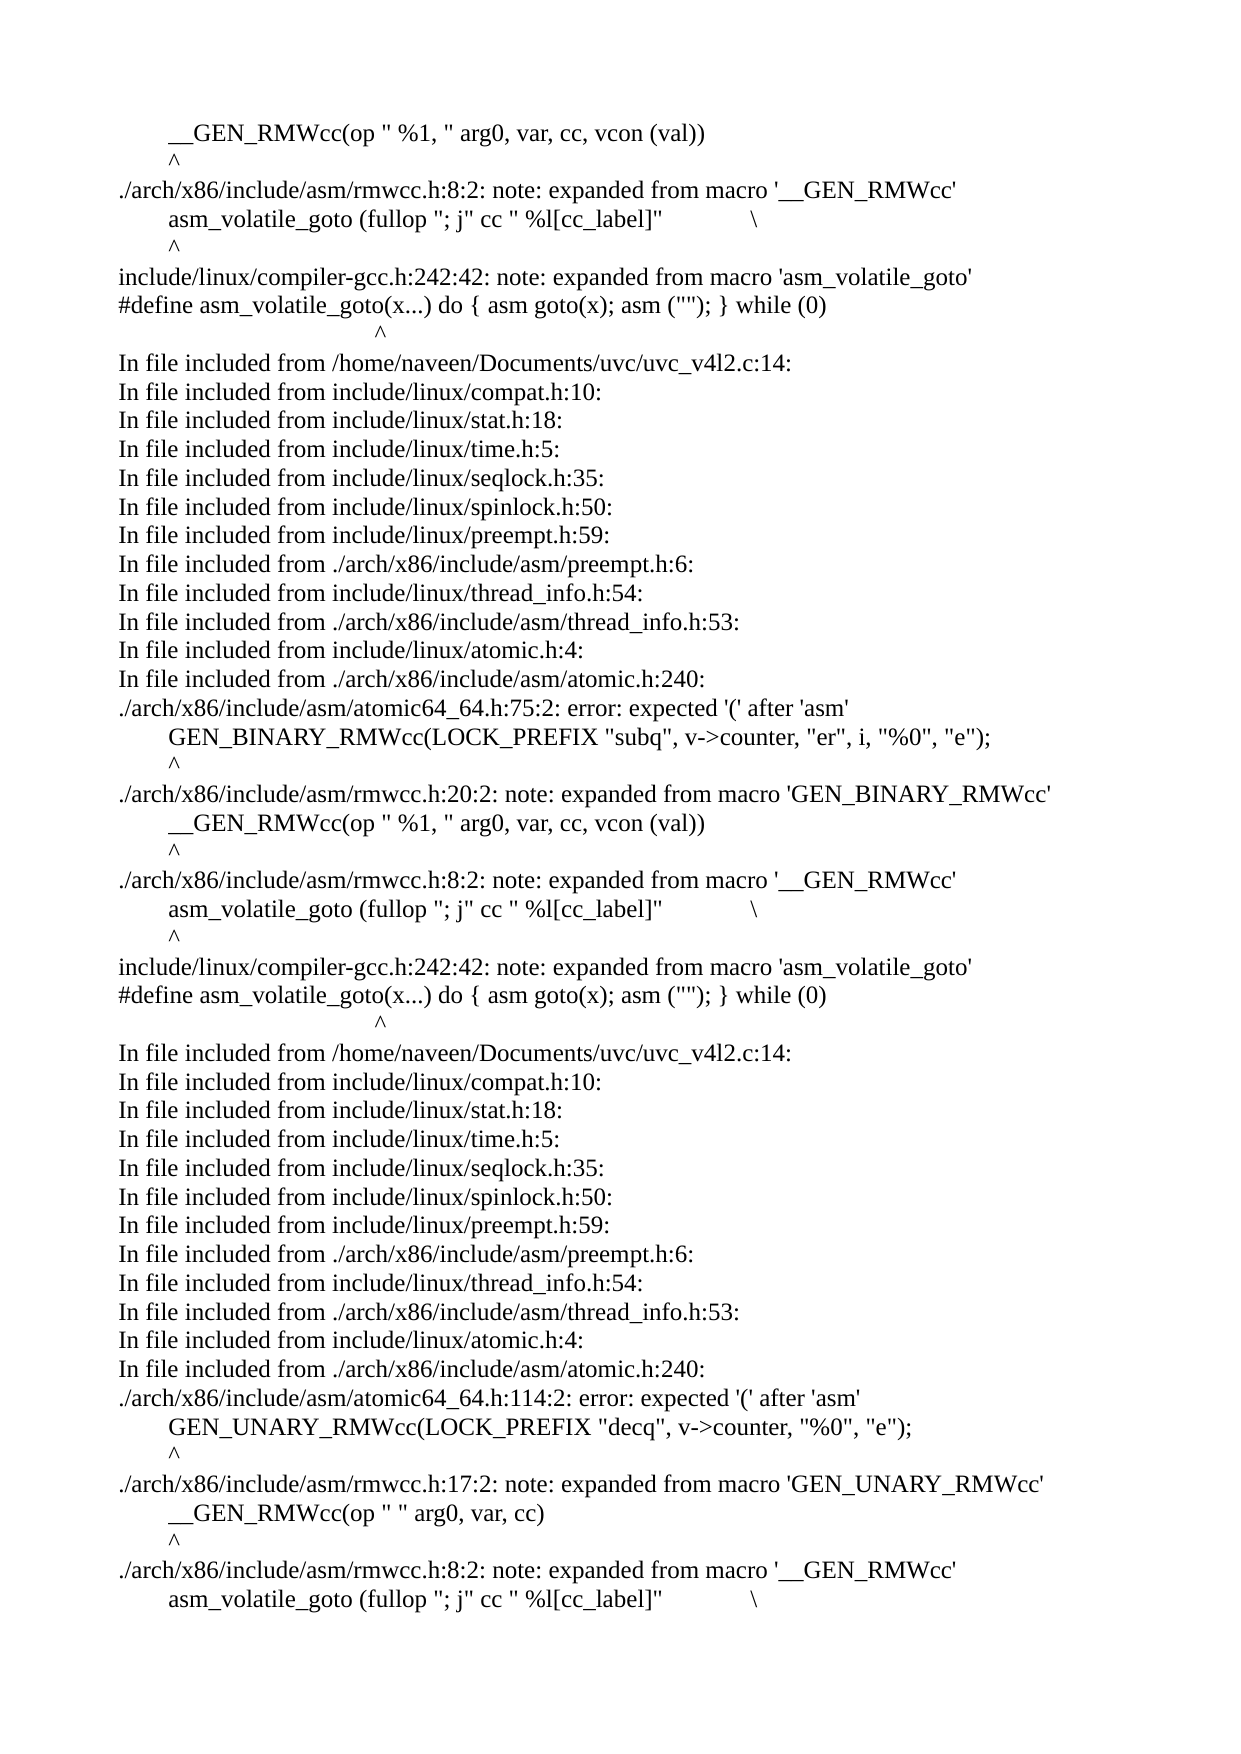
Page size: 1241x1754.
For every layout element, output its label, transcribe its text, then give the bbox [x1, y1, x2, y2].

text ^ [118, 1009, 1122, 1038]
text ^ [118, 923, 1122, 952]
text In file included from include/linux/thread_info.h:54: [118, 1268, 1122, 1297]
text In file included from include/linux/thread_info.h:54: [118, 578, 1122, 607]
text ^ [118, 147, 1122, 176]
text ^ [118, 233, 1122, 262]
text In file included from include/linux/seqlock.h:35: [118, 463, 1122, 492]
text In file included from include/linux/spinlock.h:50: [118, 492, 1122, 521]
text ./arch/x86/include/asm/atomic64_64.h:114:2: error: expected '(' after 'asm' [118, 1383, 1122, 1412]
text In file included from ./arch/x86/include/asm/thread_info.h:53: [118, 1297, 1122, 1326]
text In file included from include/linux/seqlock.h:35: [118, 1153, 1122, 1182]
text In file included from include/linux/atomic.h:4: [118, 636, 1122, 664]
text GEN_BINARY_RMWcc(LOCK_PREFIX "subq", v->counter, "er", i, "%0", "e"); [118, 722, 1122, 751]
text ^ [118, 1527, 1122, 1556]
text asm_volatile_goto (fullop "; j" cc " %l[cc_label]" \ [118, 1584, 1122, 1613]
text In file included from include/linux/time.h:5: [118, 1124, 1122, 1153]
text include/linux/compiler-gcc.h:242:42: note: expanded from macro 'asm_volatile_goto' [118, 952, 1122, 981]
text In file included from include/linux/preempt.h:59: [118, 1211, 1122, 1239]
text In file included from ./arch/x86/include/asm/thread_info.h:53: [118, 607, 1122, 636]
text __GEN_RMWcc(op " %1, " arg0, var, cc, vcon (val)) [118, 118, 1122, 147]
text In file included from /home/naveen/Documents/uvc/uvc_v4l2.c:14: [118, 1038, 1122, 1067]
text In file included from ./arch/x86/include/asm/preempt.h:6: [118, 1239, 1122, 1268]
text ./arch/x86/include/asm/rmwcc.h:8:2: note: expanded from macro '__GEN_RMWcc' [118, 176, 1122, 204]
text #define asm_volatile_goto(x...) do { asm goto(x); asm (""); } while (0) [118, 981, 1122, 1009]
text ^ [118, 319, 1122, 348]
text GEN_UNARY_RMWcc(LOCK_PREFIX "decq", v->counter, "%0", "e"); [118, 1412, 1122, 1441]
text ./arch/x86/include/asm/rmwcc.h:20:2: note: expanded from macro 'GEN_BINARY_RMWcc' [118, 779, 1122, 808]
text asm_volatile_goto (fullop "; j" cc " %l[cc_label]" \ [118, 204, 1122, 233]
text In file included from ./arch/x86/include/asm/atomic.h:240: [118, 1354, 1122, 1383]
text In file included from include/linux/atomic.h:4: [118, 1326, 1122, 1354]
text In file included from include/linux/compat.h:10: [118, 1067, 1122, 1096]
text In file included from include/linux/compat.h:10: [118, 377, 1122, 406]
text In file included from include/linux/time.h:5: [118, 434, 1122, 463]
text #define asm_volatile_goto(x...) do { asm goto(x); asm (""); } while (0) [118, 291, 1122, 319]
text asm_volatile_goto (fullop "; j" cc " %l[cc_label]" \ [118, 894, 1122, 923]
text __GEN_RMWcc(op " %1, " arg0, var, cc, vcon (val)) [118, 808, 1122, 837]
text In file included from ./arch/x86/include/asm/atomic.h:240: [118, 664, 1122, 693]
text ./arch/x86/include/asm/rmwcc.h:8:2: note: expanded from macro '__GEN_RMWcc' [118, 866, 1122, 894]
text In file included from include/linux/stat.h:18: [118, 406, 1122, 434]
text ^ [118, 837, 1122, 866]
text __GEN_RMWcc(op " " arg0, var, cc) [118, 1498, 1122, 1527]
text In file included from ./arch/x86/include/asm/preempt.h:6: [118, 549, 1122, 578]
text In file included from include/linux/preempt.h:59: [118, 521, 1122, 549]
text In file included from /home/naveen/Documents/uvc/uvc_v4l2.c:14: [118, 348, 1122, 377]
text ./arch/x86/include/asm/rmwcc.h:8:2: note: expanded from macro '__GEN_RMWcc' [118, 1556, 1122, 1584]
text ./arch/x86/include/asm/rmwcc.h:17:2: note: expanded from macro 'GEN_UNARY_RMWcc' [118, 1469, 1122, 1498]
text In file included from include/linux/stat.h:18: [118, 1096, 1122, 1124]
text ^ [118, 1441, 1122, 1469]
text ^ [118, 751, 1122, 779]
text ./arch/x86/include/asm/atomic64_64.h:75:2: error: expected '(' after 'asm' [118, 693, 1122, 722]
text In file included from include/linux/spinlock.h:50: [118, 1182, 1122, 1211]
text include/linux/compiler-gcc.h:242:42: note: expanded from macro 'asm_volatile_goto' [118, 262, 1122, 291]
